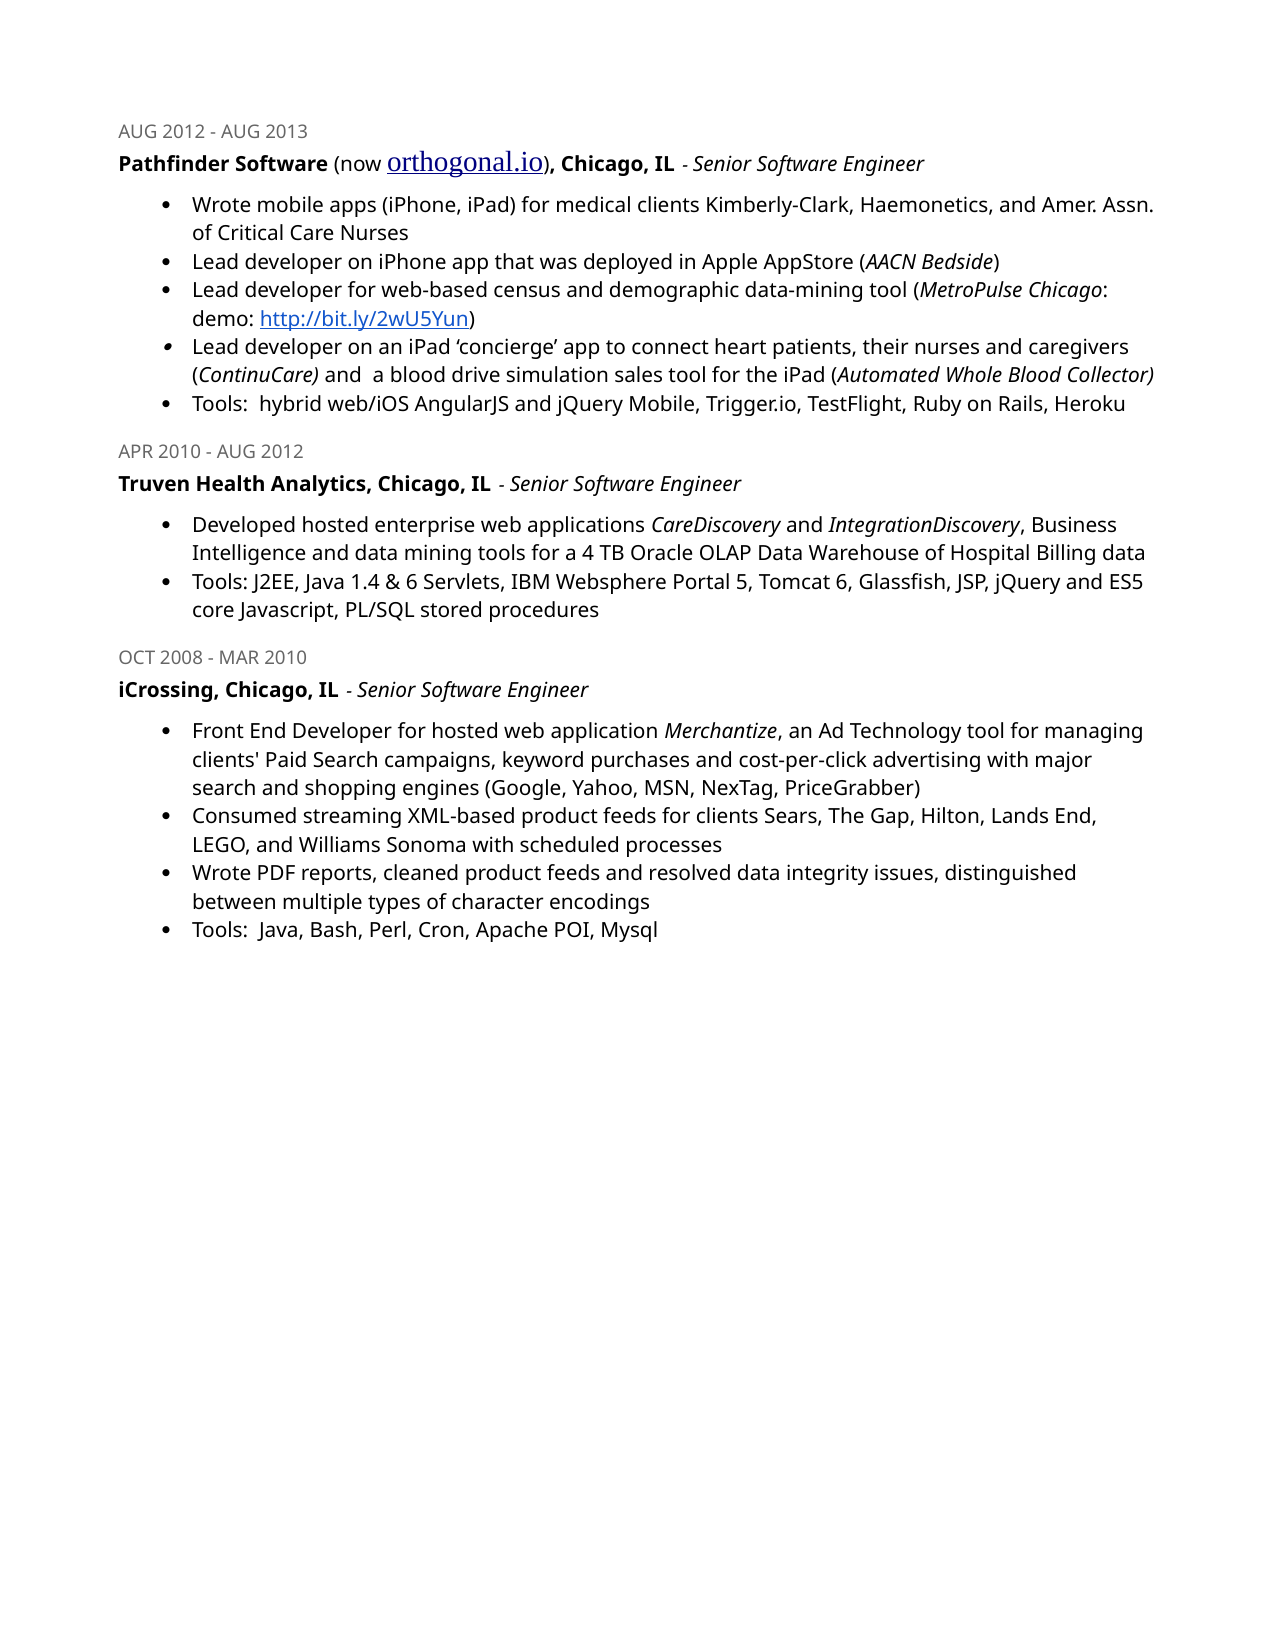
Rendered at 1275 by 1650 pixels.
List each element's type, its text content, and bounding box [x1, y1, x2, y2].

list Developed hosted enterprise web applications CareDiscovery and IntegrationDiscovery, Business Intelligence and data mining tools for a 4 TB Oracle OLAP Data Warehouse of Hospital Billing data [162, 510, 1157, 567]
subtitle Truven Health Analytics, Chicago, IL - Senior Software Engineer [118, 464, 1157, 497]
subtitle OCT 2008 - MAR 2010 [118, 644, 1157, 670]
list Lead developer on iPhone app that was deployed in Apple AppStore (AACN Bedside) [162, 247, 1157, 275]
subtitle iCrossing, Chicago, IL - Senior Software Engineer [118, 670, 1157, 704]
list Consumed streaming XML-based product feeds for clients Sears, The Gap, Hilton, Lands End, LEGO, and Williams Sonoma with scheduled processes [162, 802, 1157, 858]
subtitle AUG 2012 - AUG 2013 [118, 118, 1157, 144]
list Front End Developer for hosted web application Merchantize, an Ad Technology tool for managing clients' Paid Search campaigns, keyword purchases and cost-per-click advertising with major search and shopping engines (Google, Yahoo, MSN, NexTag, PriceGrabber) [162, 716, 1157, 802]
list Lead developer on an iPad ‘concierge’ app to connect heart patients, their nurses and caregivers (ContinuCare) and a blood drive simulation sales tool for the iPad (Automated Whole Blood Collector) [162, 332, 1157, 389]
list Tools: J2EE, Java 1.4 & 6 Servlets, IBM Websphere Portal 5, Tomcat 6, Glassfish, JSP, jQuery and ES5 core Javascript, PL/SQL stored procedures [162, 567, 1157, 624]
list Wrote mobile apps (iPhone, iPad) for medical clients Kimberly-Clark, Haemonetics, and Amer. Assn. of Critical Care Nurses [162, 190, 1157, 247]
subtitle APR 2010 - AUG 2012 [118, 438, 1157, 464]
list Tools: Java, Bash, Perl, Cron, Apache POI, Mysql [162, 915, 1157, 944]
list Tools: hybrid web/iOS AngularJS and jQuery Mobile, Trigger.io, TestFlight, Ruby on Rails, Heroku [162, 389, 1157, 417]
list Lead developer for web-based census and demographic data-mining tool (MetroPulse Chicago: demo: http://bit.ly/2wU5Yun) [162, 275, 1157, 332]
list Wrote PDF reports, cleaned product feeds and resolved data integrity issues, distinguished between multiple types of character encodings [162, 858, 1157, 915]
subtitle Pathfinder Software (now orthogonal.io), Chicago, IL - Senior Software Engineer [118, 144, 1157, 177]
